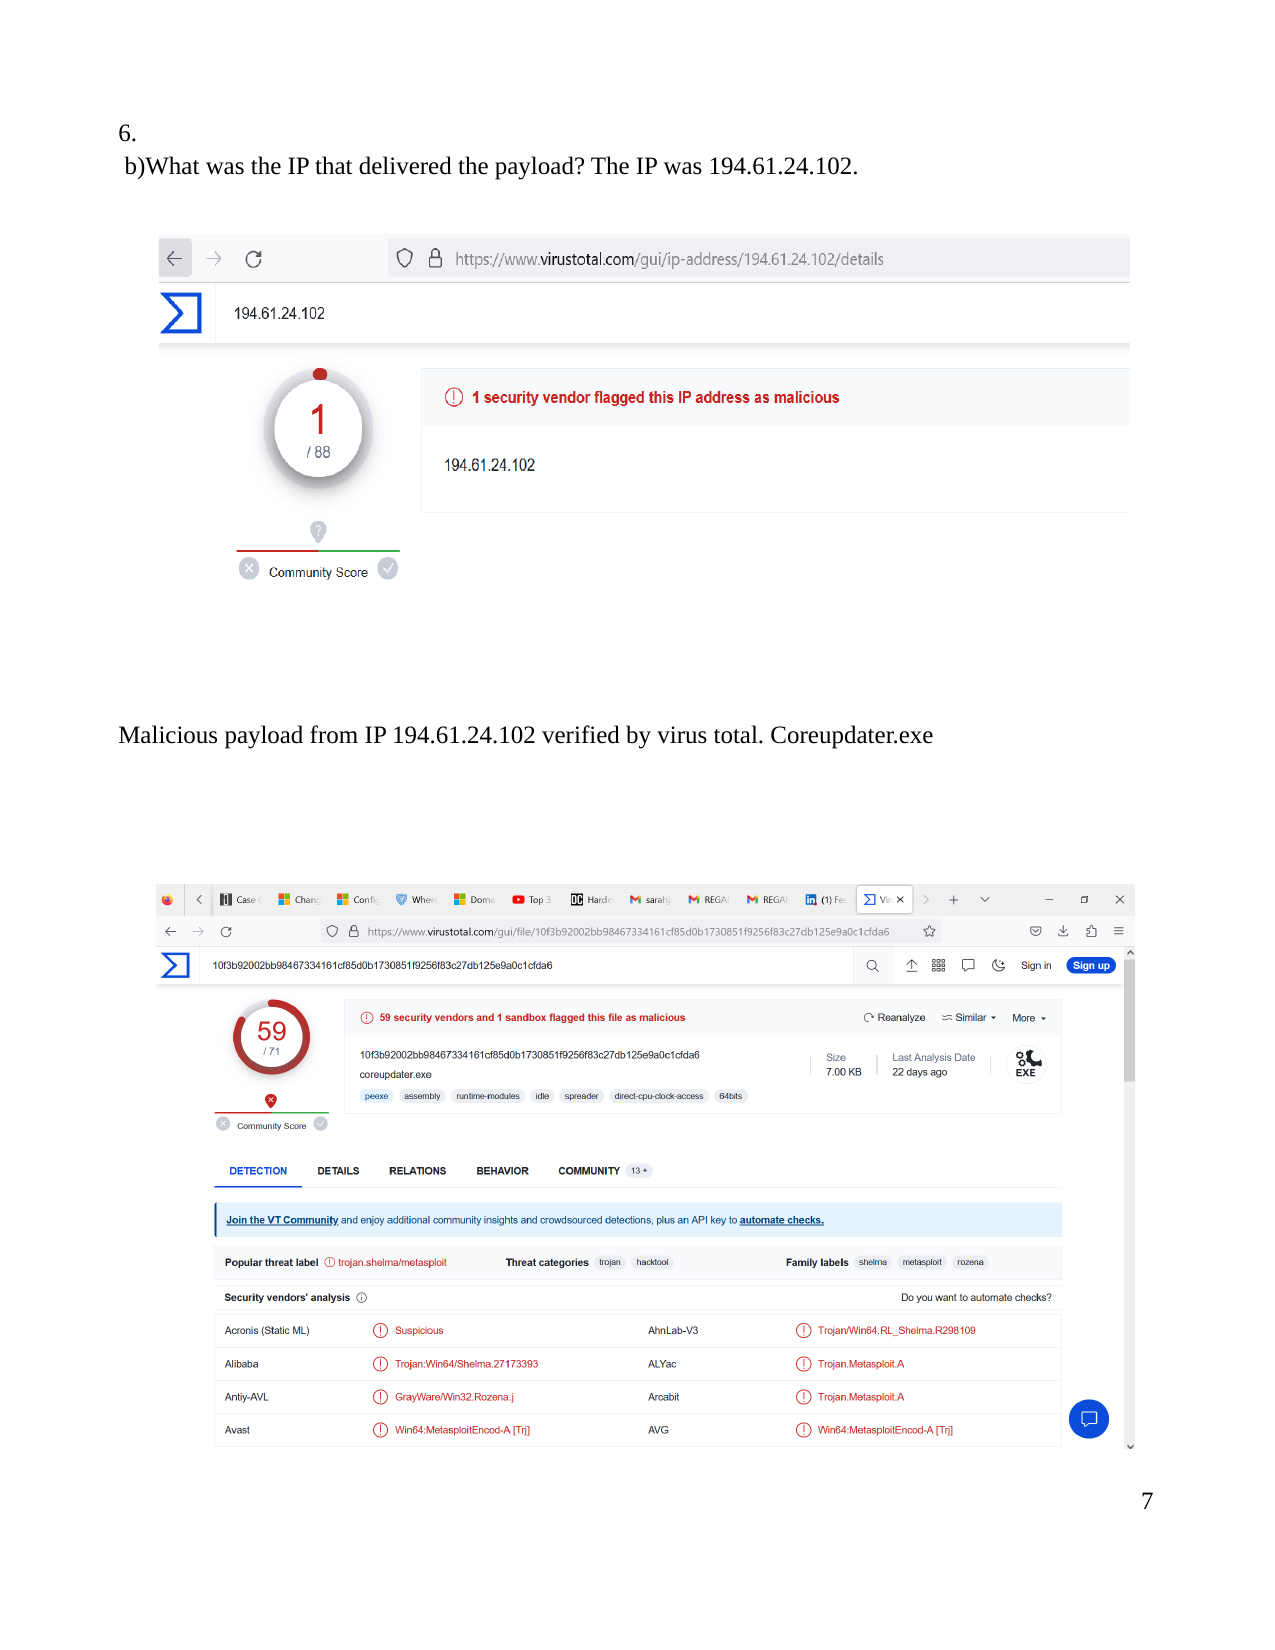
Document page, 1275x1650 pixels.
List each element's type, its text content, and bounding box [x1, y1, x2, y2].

text 7 [118, 1486, 1157, 1515]
text b)What was the IP that delivered the payload? The IP was 194.61.24.102. [118, 151, 1157, 180]
picture [158, 234, 1130, 617]
text Malicious payload from IP 194.61.24.102 verified by virus total. Coreupdater.exe [118, 720, 1157, 749]
picture [155, 884, 1136, 1449]
text 6. [118, 118, 1157, 147]
